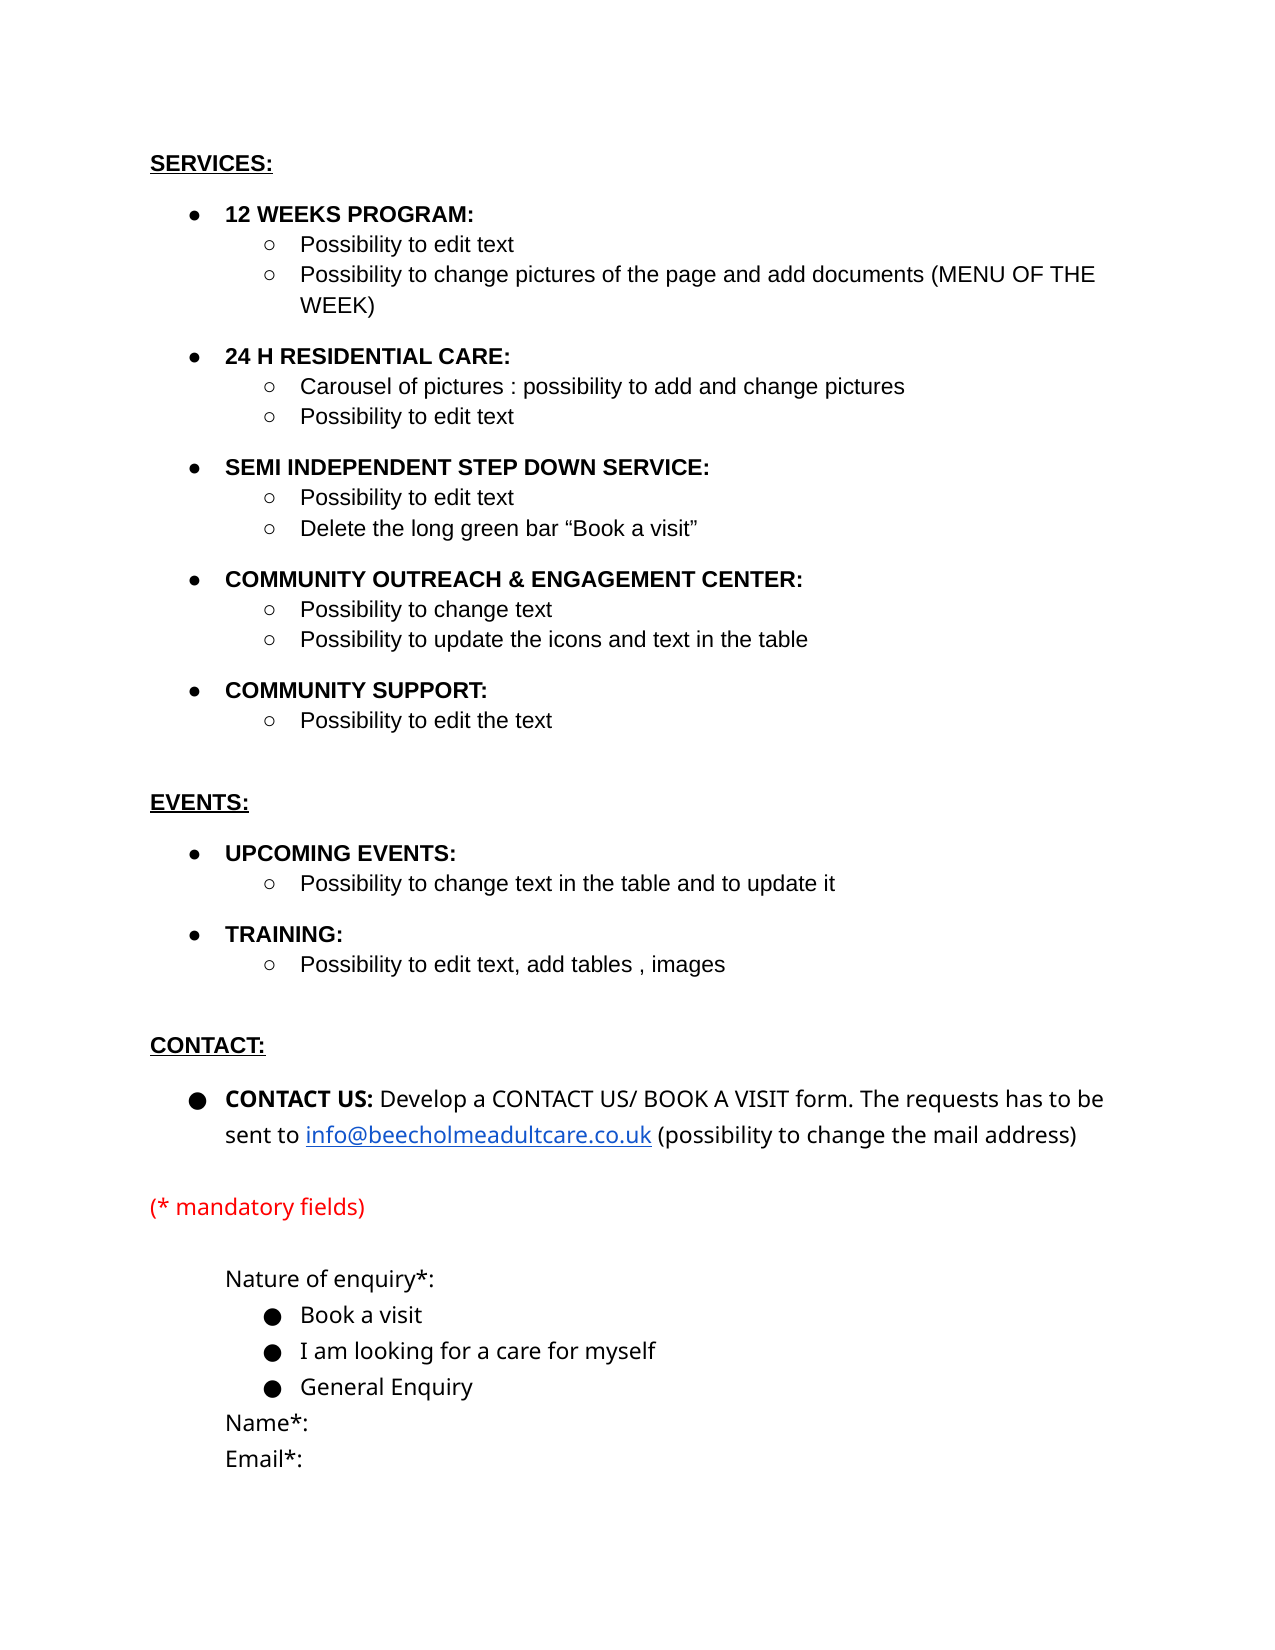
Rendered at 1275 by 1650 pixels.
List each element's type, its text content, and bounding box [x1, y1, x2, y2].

list Possibility to edit text [262, 484, 1125, 511]
list Possibility to change text in the table and to update it [262, 870, 1125, 896]
list I am looking for a care for myself [262, 1335, 1125, 1366]
list SEMI INDEPENDENT STEP DOWN SERVICE: [187, 454, 1125, 481]
text (* mandatory fields) [150, 1191, 1125, 1222]
list UPCOMING EVENTS: [187, 839, 1125, 866]
list 12 WEEKS PROGRAM: [187, 201, 1125, 227]
text CONTACT: [150, 1032, 1125, 1059]
list Possibility to edit text [262, 403, 1125, 429]
text Name*: [225, 1407, 1125, 1438]
list Delete the long green bar “Book a visit” [262, 514, 1125, 541]
list Possibility to edit text, add tables , images [262, 951, 1125, 977]
list TRAINING: [187, 921, 1125, 947]
list Possibility to change text [262, 596, 1125, 622]
list Book a visit [262, 1299, 1125, 1330]
list CONTACT US: Develop a CONTACT US/ BOOK A VISIT form. The requests has to be sent to info@beecholmeadultcare.co.uk (possibility to change the mail address) [187, 1083, 1125, 1151]
list Carousel of pictures : possibility to add and change pictures [262, 373, 1125, 399]
text SERVICES: [150, 150, 1125, 176]
list COMMUNITY SUPPORT: [187, 677, 1125, 703]
list General Enquiry [262, 1371, 1125, 1402]
list Possibility to change pictures of the page and add documents (MENU OF THE WEEK) [262, 261, 1125, 318]
list 24 H RESIDENTIAL CARE: [187, 343, 1125, 369]
text EVENTS: [150, 788, 1125, 815]
list Possibility to edit text [262, 231, 1125, 258]
list Possibility to edit the text [262, 707, 1125, 734]
list COMMUNITY OUTREACH & ENGAGEMENT CENTER: [187, 566, 1125, 592]
text Nature of enquiry*: [225, 1263, 1125, 1294]
text Email*: [225, 1443, 1125, 1474]
list Possibility to update the icons and text in the table [262, 626, 1125, 652]
